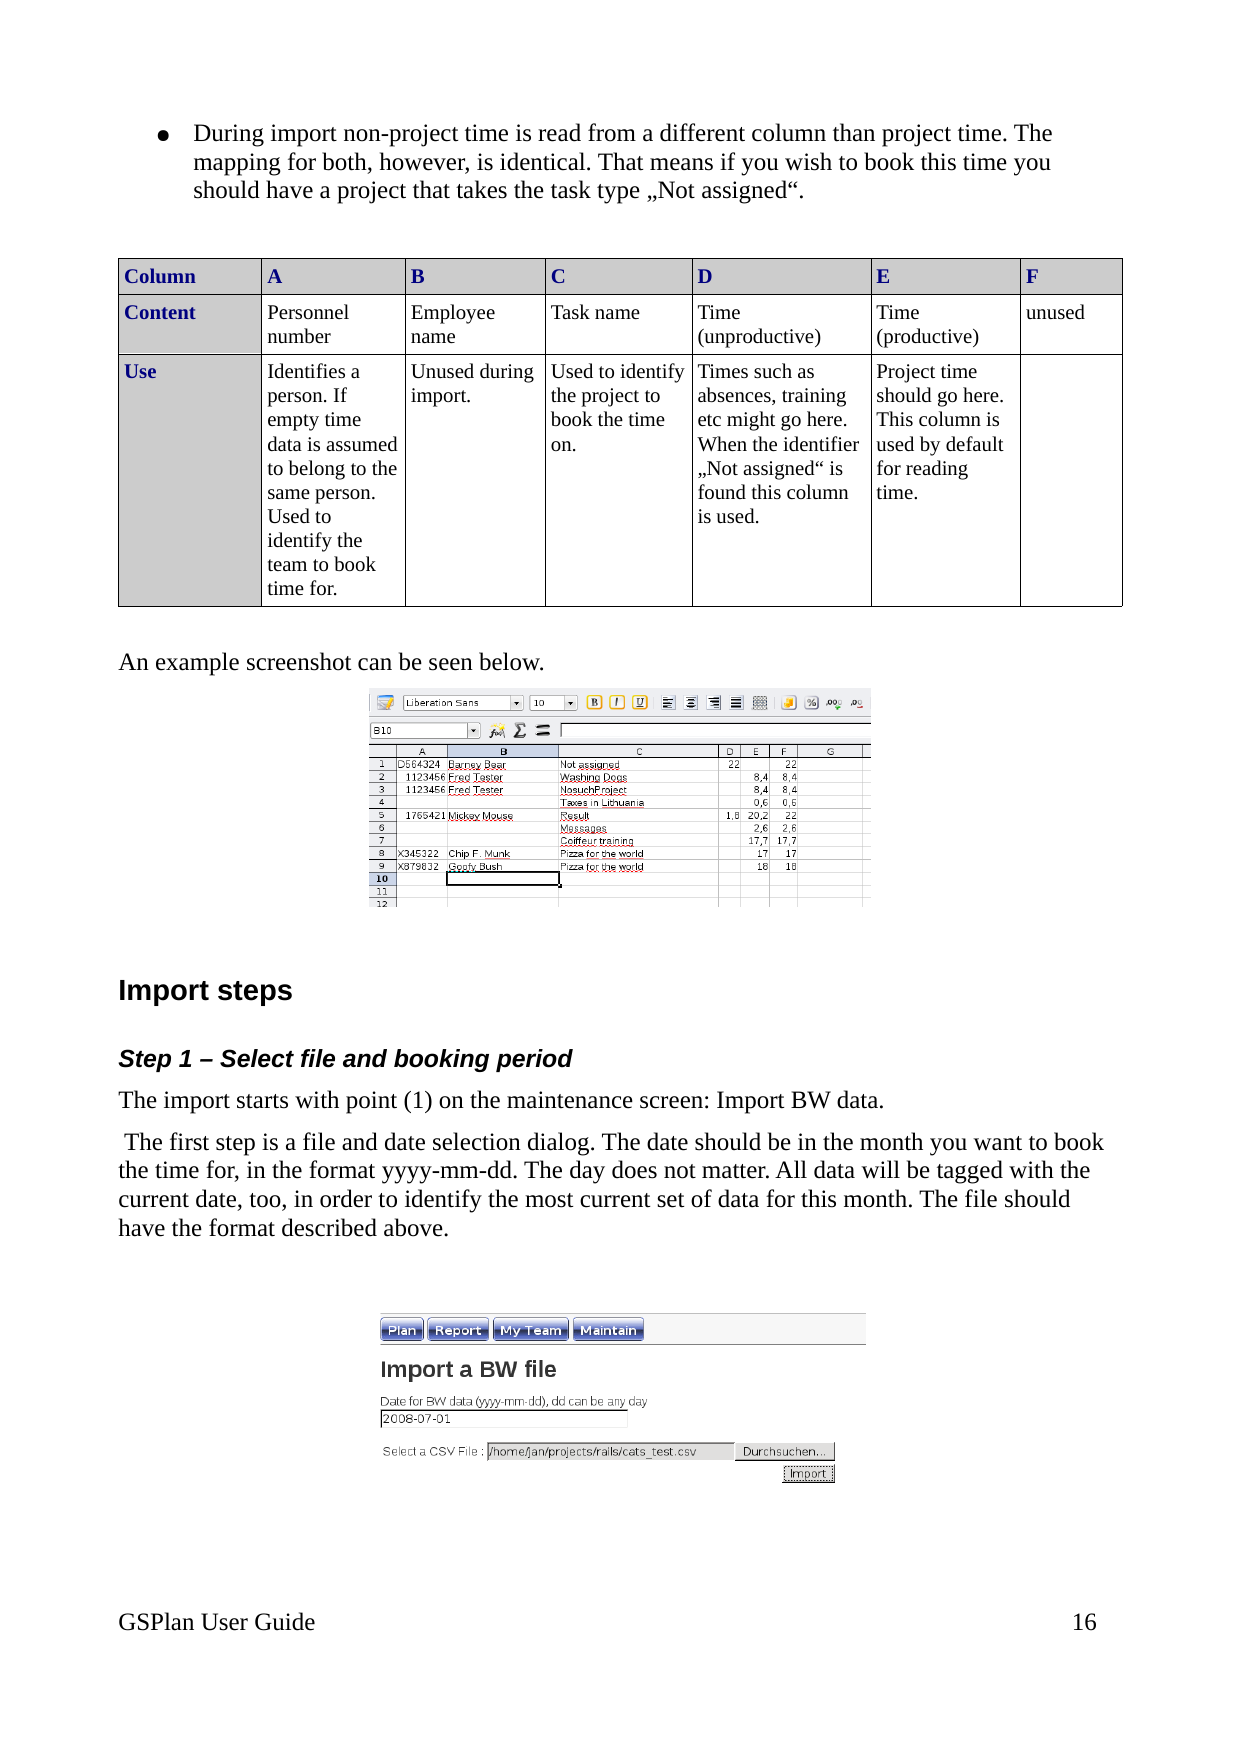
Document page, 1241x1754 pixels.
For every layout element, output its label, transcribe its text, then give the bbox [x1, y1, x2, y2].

table_header Column [119, 259, 261, 294]
text An example screenshot can be seen below. [118, 647, 1122, 676]
table_header E [872, 259, 1020, 294]
list During import non-project time is read from a different column than project time. The mapping for both, however, is identical. That means if you wish to book this time you should have a project that takes the task type „Not assigned“. [156, 118, 1122, 204]
table_cell Time (productive) [872, 295, 1020, 353]
picture [369, 688, 871, 907]
table_cell Employee name [406, 295, 545, 353]
table_header D [693, 259, 871, 294]
table_cell [1021, 355, 1122, 606]
table_header F [1021, 259, 1122, 294]
table_cell Content [119, 295, 261, 353]
table_cell Time (unproductive) [693, 295, 871, 353]
subtitle Step 1 – Select file and booking period [118, 1044, 1122, 1073]
subtitle Import steps [118, 973, 1122, 1007]
text The import starts with point (1) on the maintenance screen: Import BW data. [118, 1085, 1122, 1114]
table_cell Times such as absences, training etc might go here. When the identifier „Not assigned“ is found this column is used. [693, 355, 871, 606]
table_cell Personnel number [262, 295, 405, 353]
table_cell Use [119, 355, 261, 606]
table_cell unused [1021, 295, 1122, 353]
table_header A [262, 259, 405, 294]
table_header B [406, 259, 545, 294]
table_cell Used to identify the project to book the time on. [546, 355, 692, 606]
picture [374, 1295, 866, 1500]
table_cell Task name [546, 295, 692, 353]
table_cell Identifies a person. If empty time data is assumed to belong to the same person. Used to identify the team to book time for. [262, 355, 405, 606]
table_cell Project time should go here. This column is used by default for reading time. [872, 355, 1020, 606]
table_header C [546, 259, 692, 294]
text The first step is a file and date selection dialog. The date should be in the month you want to book the time for, in the format yyyy-mm-dd. The day does not matter. All data will be tagged with the current date, too, in order to identify the most current set of data for this month. The file should have the format described above. [118, 1127, 1122, 1242]
table_cell Unused during import. [406, 355, 545, 606]
